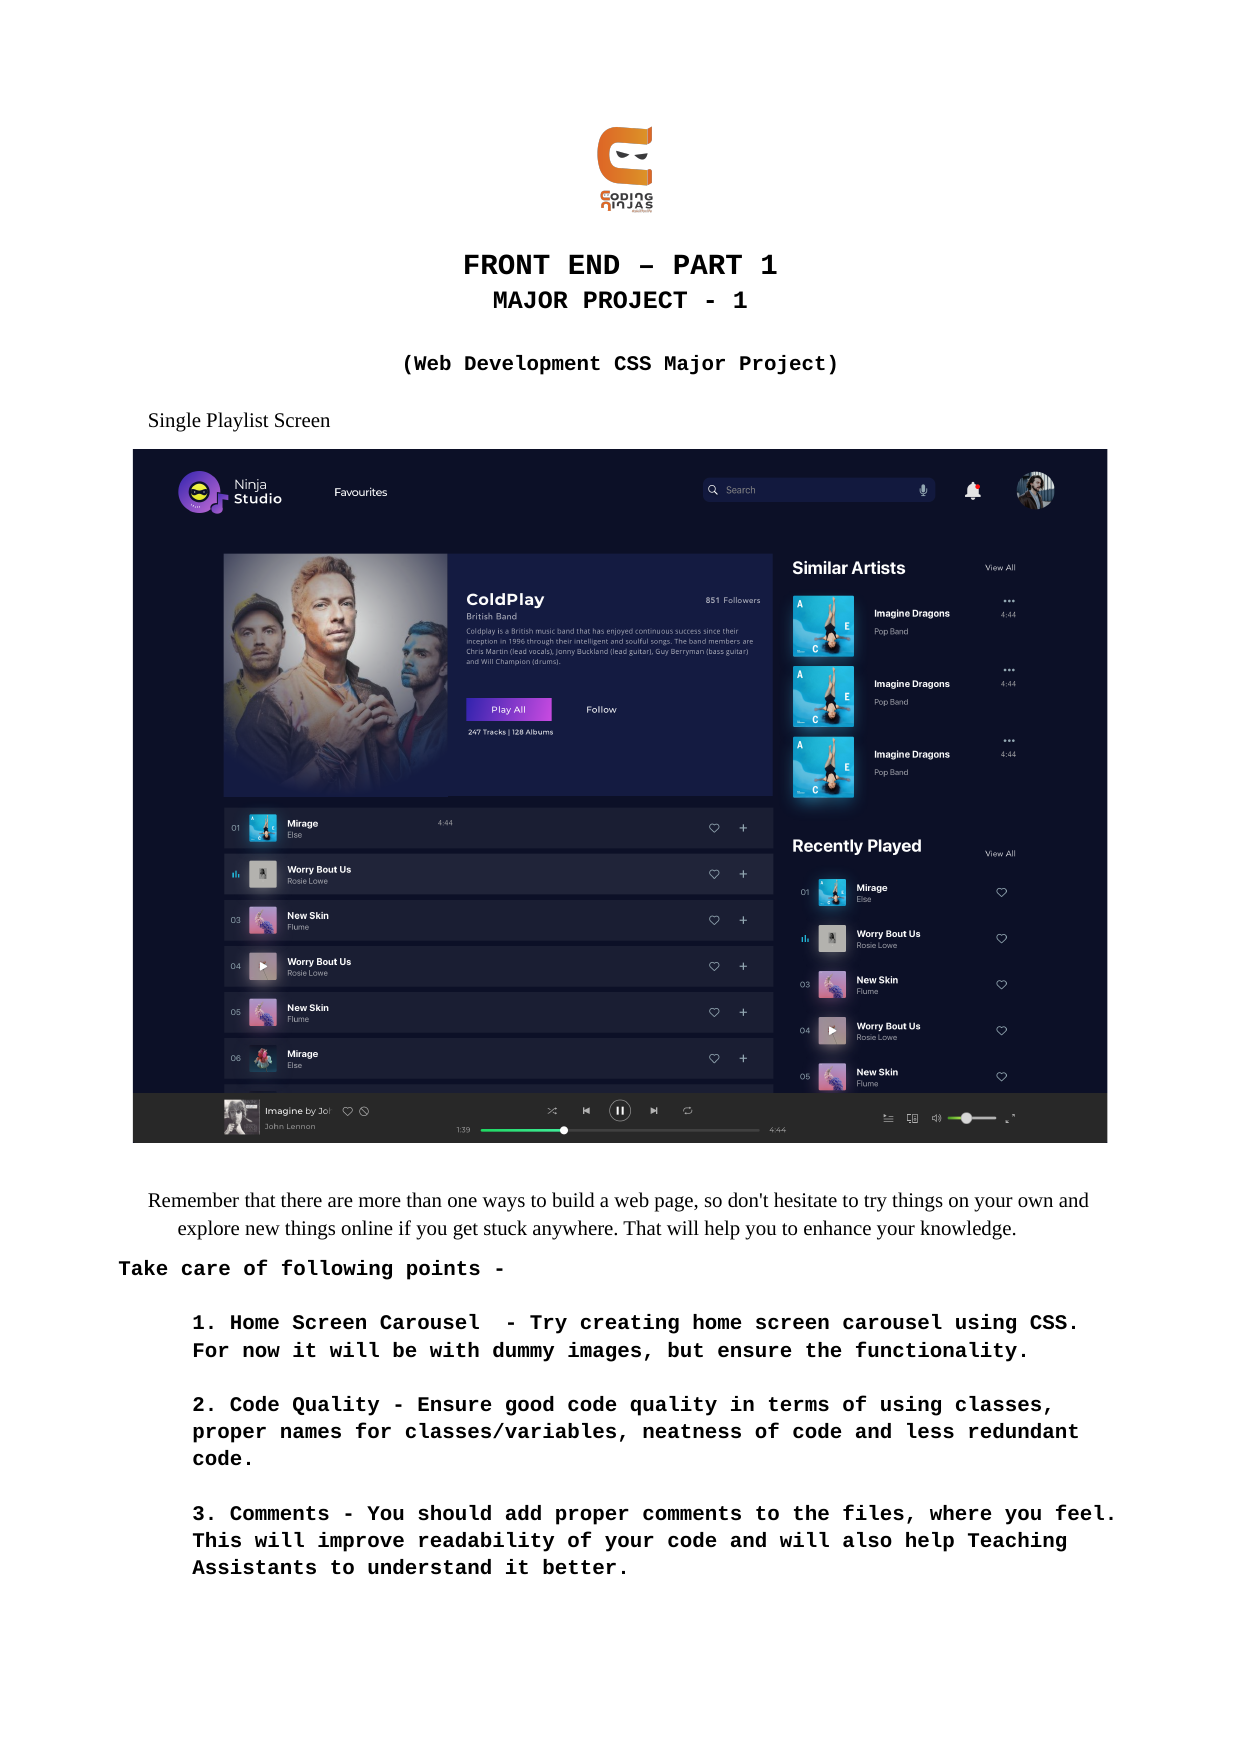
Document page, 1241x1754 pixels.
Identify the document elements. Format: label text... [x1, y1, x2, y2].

text 1. Home Screen Carousel - Try creating home screen carousel using CSS. For now it will be with dummy images, but ensure the functionality. [192, 1312, 1122, 1363]
text MAJOR PROJECT - 1 [118, 288, 1122, 316]
text Take care of following points - [118, 1258, 1122, 1282]
text Remember that there are more than one ways to build a web page, so don't hesitate to try things on your own and explore new things online if you get stuck anywhere. That will help you to enhance your knowledge. [148, 1188, 1122, 1240]
text FRONT END – PART 1 [118, 250, 1122, 283]
picture [578, 122, 672, 217]
text Single Playlist Screen [148, 407, 1122, 432]
picture [132, 449, 1108, 1143]
text 3. Comments - You should add proper comments to the files, where you feel. This will improve readability of your code and will also help Teaching Assistants to understand it better. [192, 1503, 1122, 1581]
text 2. Code Quality - Ensure good code quality in terms of using classes, proper names for classes/variables, neatness of code and less redundant code. [192, 1394, 1122, 1472]
text (Web Development CSS Major Project) [118, 353, 1122, 377]
